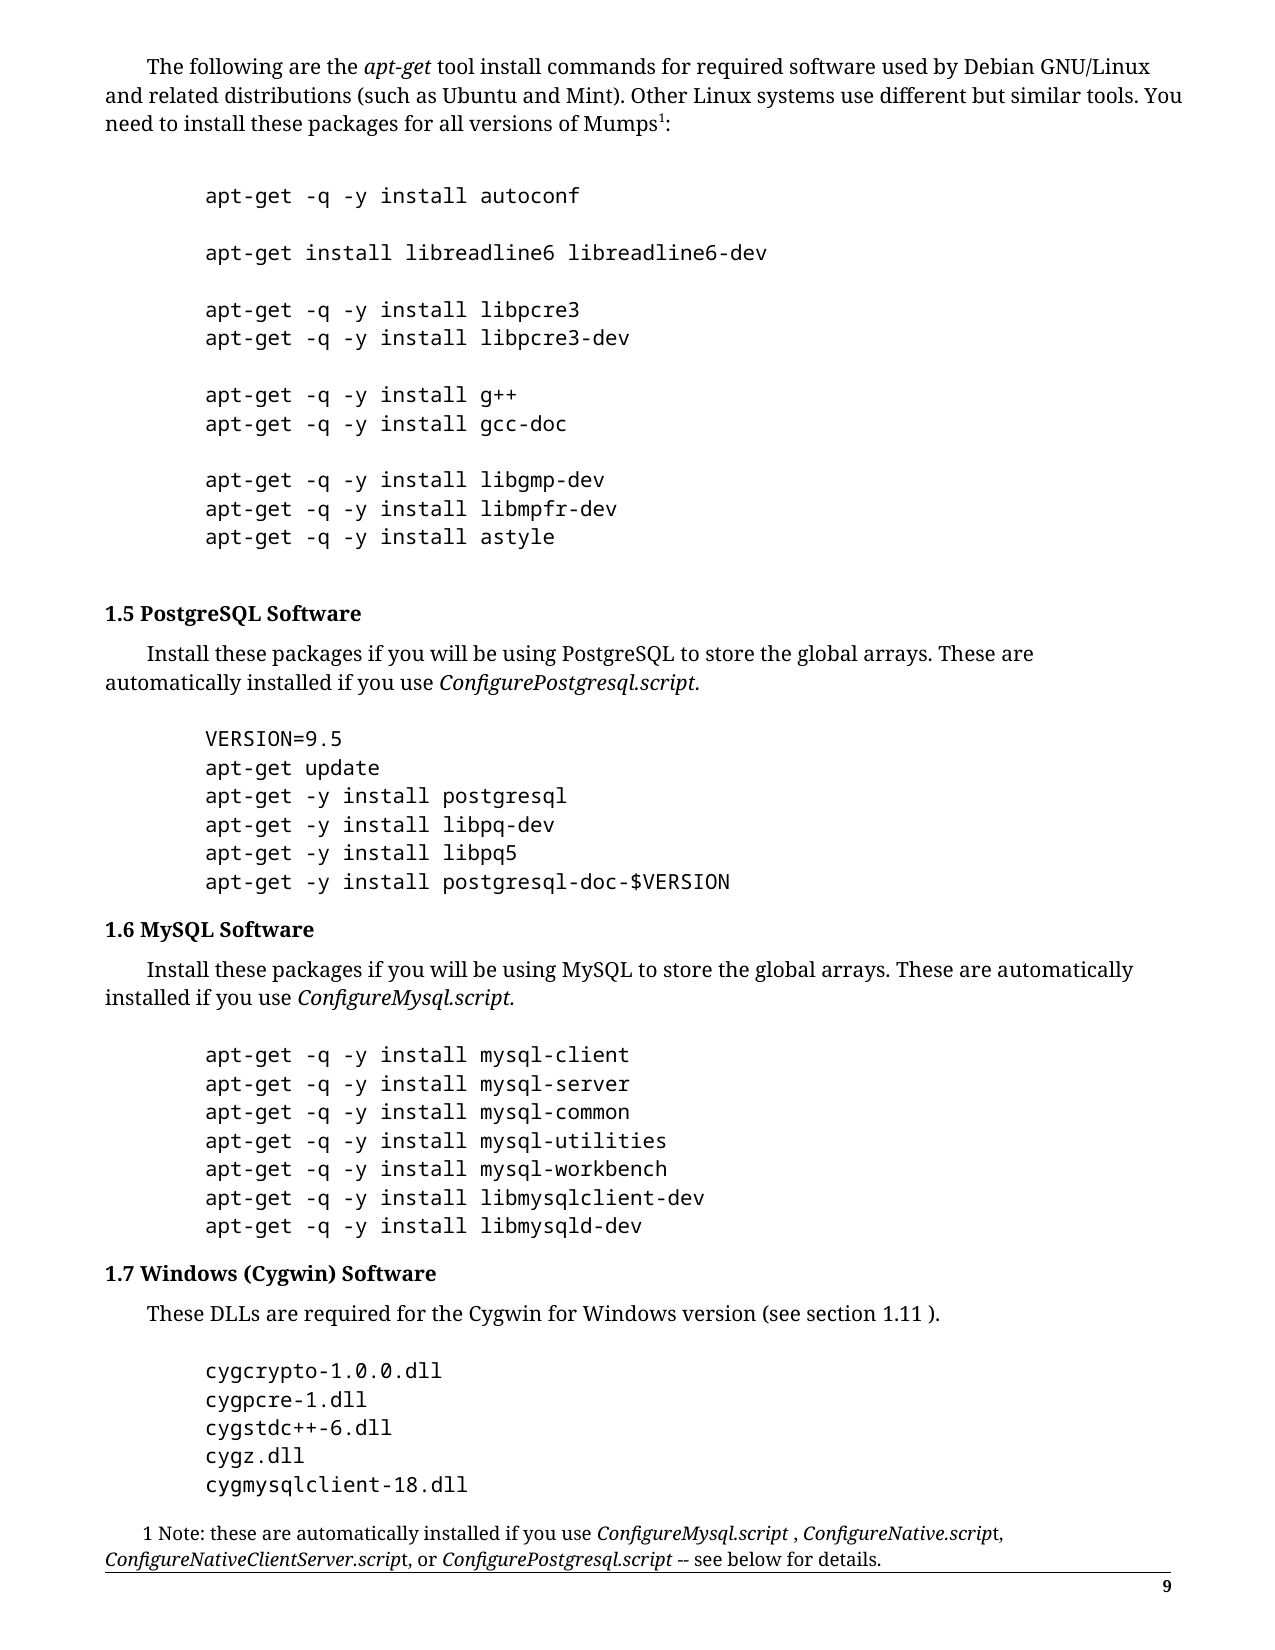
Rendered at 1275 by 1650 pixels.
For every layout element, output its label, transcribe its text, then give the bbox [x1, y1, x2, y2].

text apt-get -q -y install mysql-workbench [105, 1154, 1186, 1183]
text apt-get -q -y install g++ [105, 380, 1186, 409]
text apt-get install libreadline6 libreadline6-dev [105, 238, 1186, 267]
text apt-get -y install postgresql-doc-$VERSION [105, 867, 1186, 895]
text apt-get -q -y install libgmp-dev [105, 466, 1186, 494]
text apt-get -q -y install libmysqld-dev [105, 1211, 1186, 1239]
text Note: these are automatically installed if you use ConfigureMysql.script , ConfigureNative.script, ConfigureNativeClientServer.script, or ConfigurePostgresql.script -- see below for details. [105, 1521, 1171, 1572]
text apt-get -q -y install libpcre3 [105, 295, 1186, 323]
text apt-get -y install postgresql [105, 781, 1186, 810]
subtitle PostgreSQL Software [105, 599, 1186, 627]
subtitle MySQL Software [105, 915, 1186, 943]
text apt-get -q -y install mysql-client [105, 1040, 1186, 1069]
text apt-get -q -y install astyle [105, 522, 1186, 551]
text apt-get -q -y install mysql-server [105, 1069, 1186, 1097]
text apt-get -q -y install autoconf [105, 181, 1186, 210]
text apt-get -q -y install libpcre3-dev [105, 323, 1186, 352]
subtitle Windows (Cygwin) Software [105, 1259, 1186, 1287]
text apt-get -q -y install mysql-common [105, 1097, 1186, 1126]
text apt-get -y install libpq-dev [105, 810, 1186, 838]
text apt-get -q -y install mysql-utilities [105, 1126, 1186, 1154]
text Install these packages if you will be using MySQL to store the global arrays. These are automatically installed if you use ConfigureMysql.script. [105, 955, 1171, 1012]
text apt-get update [105, 753, 1186, 781]
text VERSION=9.5 [105, 724, 1186, 753]
text cygcrypto-1.0.0.dll cygpcre-1.dll cygstdc++-6.dll cygz.dll cygmysqlclient-18.dll [105, 1356, 1186, 1498]
text apt-get -q -y install libmysqlclient-dev [105, 1183, 1186, 1211]
text apt-get -q -y install libmpfr-dev [105, 494, 1186, 522]
text Install these packages if you will be using PostgreSQL to store the global arrays. These are automatically installed if you use ConfigurePostgresql.script. [105, 639, 1171, 696]
text apt-get -y install libpq5 [105, 838, 1186, 867]
text apt-get -q -y install gcc-doc [105, 409, 1186, 437]
text The following are the apt-get tool install commands for required software used by Debian GNU/Linux and related distributions (such as Ubuntu and Mint). Other Linux systems use different but similar tools. You need to install these packages for all versions of Mumps: [105, 52, 1186, 138]
text These DLLs are required for the Cygwin for Windows version (see section 1.11). [105, 1299, 1171, 1328]
